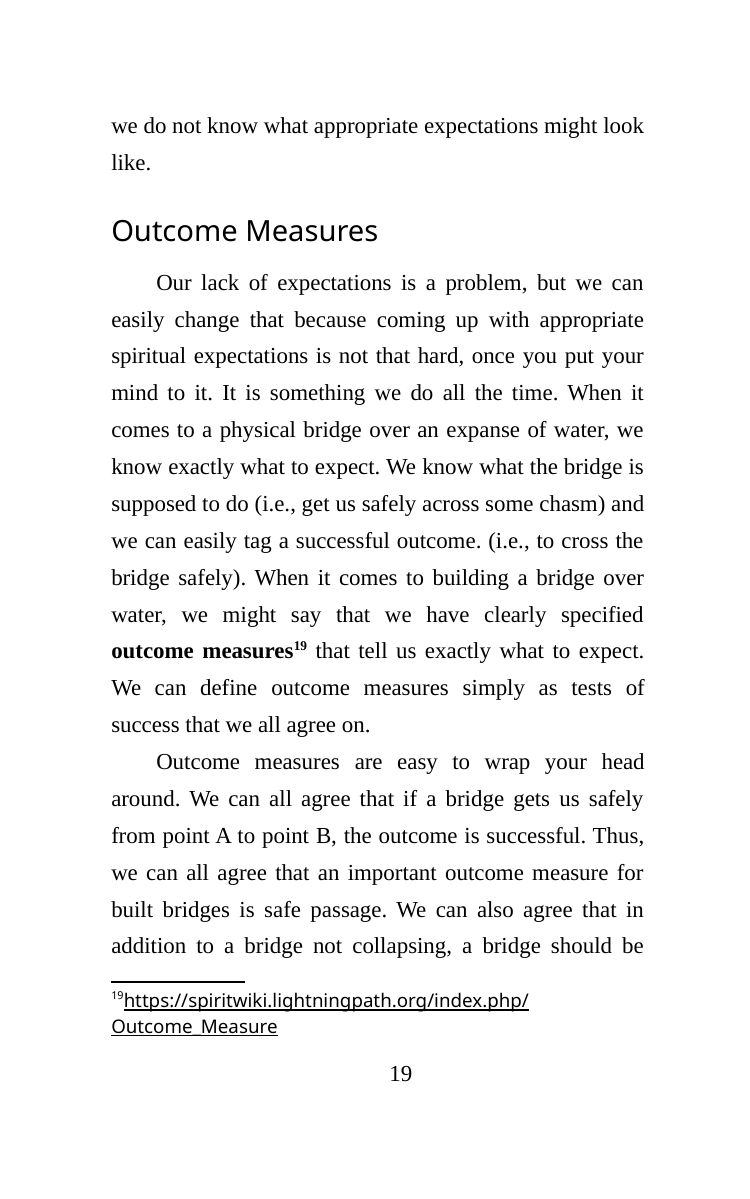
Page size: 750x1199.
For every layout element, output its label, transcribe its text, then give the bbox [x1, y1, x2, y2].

text https://spiritwiki.lightningpath.org/index.php/Outcome_Measure [111, 988, 645, 1039]
text Outcome measures are easy to wrap your head around. We can all agree that if a bridge gets us safely from point A to point B, the outcome is successful. Thus, we can all agree that an important outcome measure for built bridges is safe passage. We can also agree that in addition to a bridge not collapsing, a bridge should be [111, 748, 645, 959]
text Our lack of expectations is a problem, but we can easily change that because coming up with appropriate spiritual expectations is not that hard, once you put your mind to it. It is something we do all the time. When it comes to a physical bridge over an expanse of water, we know exactly what to expect. We know what the bridge is supposed to do (i.e., get us safely across some chasm) and we can easily tag a successful outcome. (i.e., to cross the bridge safely). When it comes to building a bridge over water, we might say that we have clearly specified outcome measures that tell us exactly what to expect. We can define outcome measures simply as tests of success that we all agree on. [111, 269, 645, 738]
text we do not know what appropriate expectations might look like. [111, 112, 645, 176]
subtitle Outcome Measures [111, 210, 645, 250]
